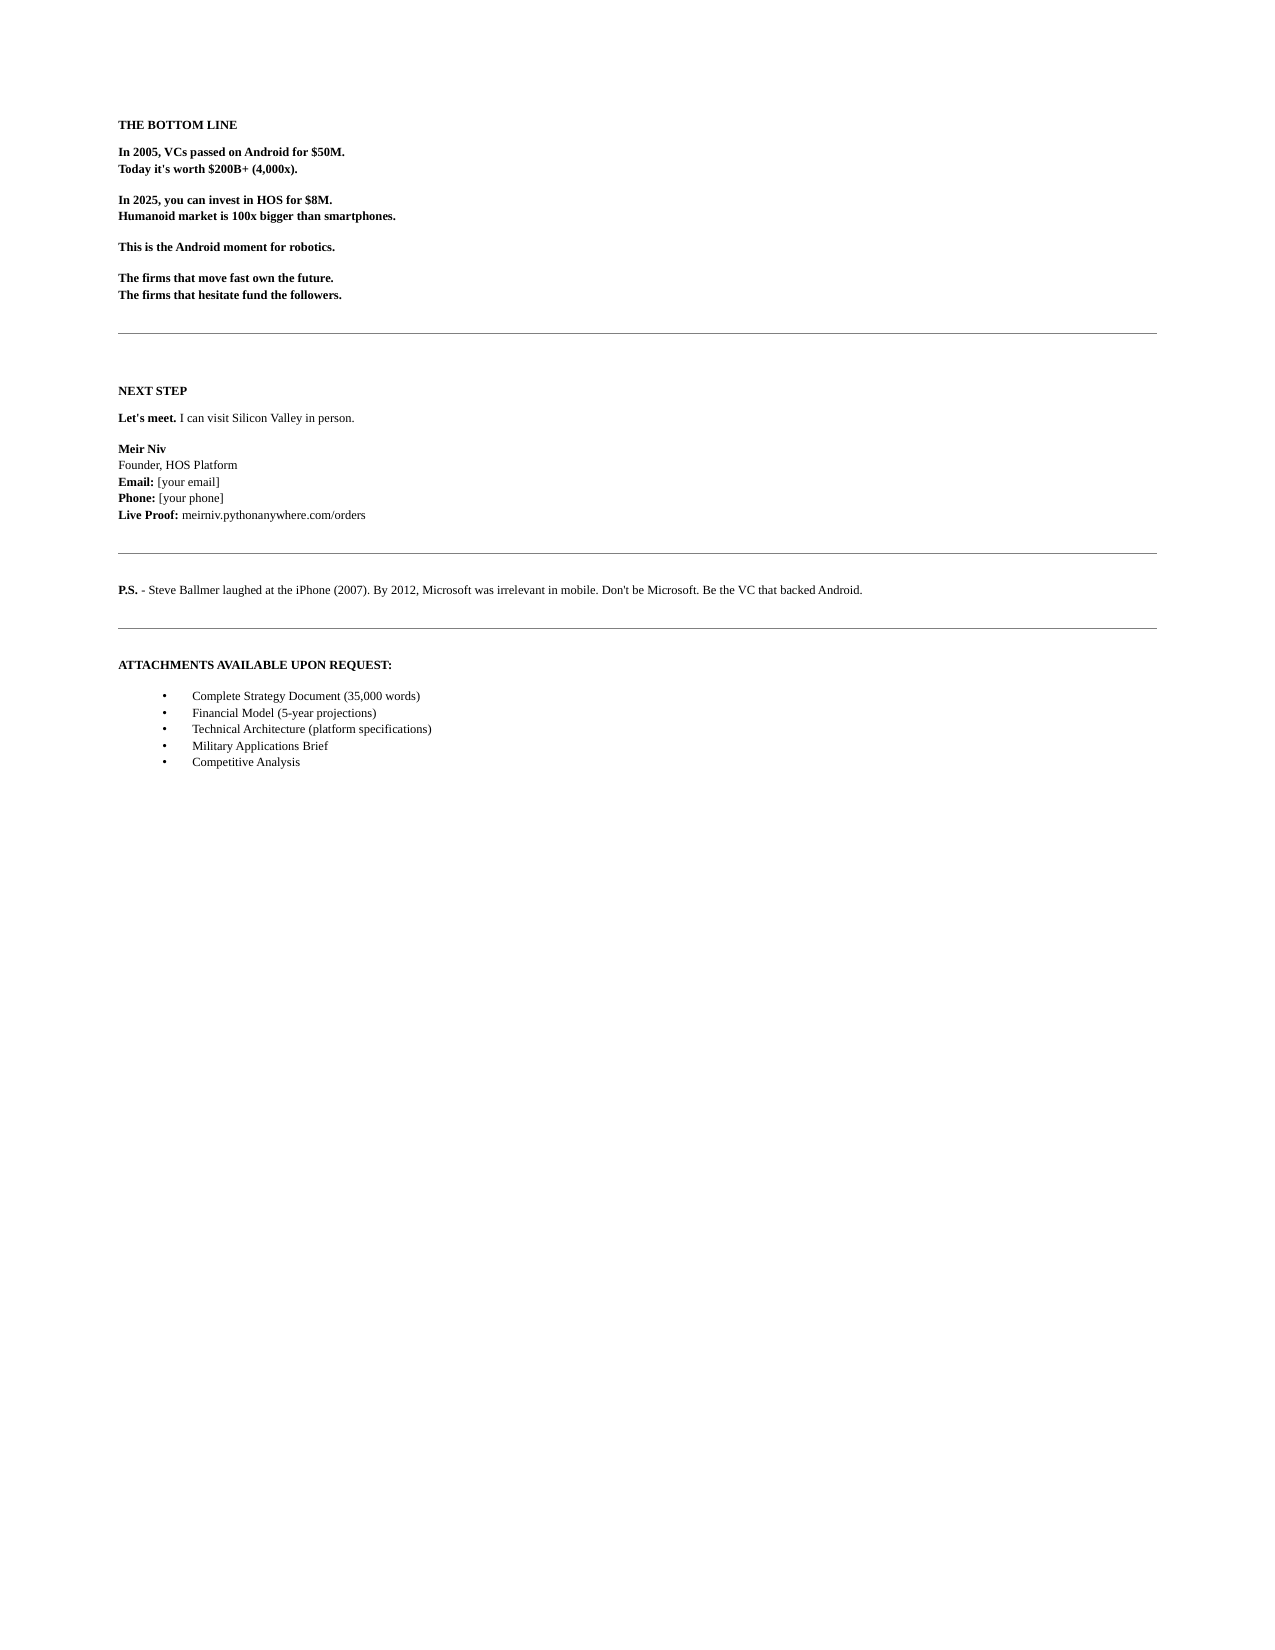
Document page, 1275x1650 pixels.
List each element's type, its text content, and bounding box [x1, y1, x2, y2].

list Technical Architecture (platform specifications) [162, 722, 1157, 736]
subtitle NEXT STEP [118, 384, 1157, 398]
list Financial Model (5-year projections) [162, 706, 1157, 720]
text In 2005, VCs passed on Android for $50M. Today it's worth $200B+ (4,000x). [118, 145, 1157, 176]
text P.S. - Steve Ballmer laughed at the iPhone (2007). By 2012, Microsoft was irrelevant in mobile. Don't be Microsoft. Be the VC that backed Android. [118, 583, 1157, 597]
text Meir Niv Founder, HOS Platform Email: [your email] Phone: [your phone] Live Proof: meirniv.pythonanywhere.com/orders [118, 442, 1157, 522]
text ATTACHMENTS AVAILABLE UPON REQUEST: [118, 658, 1157, 672]
text In 2025, you can invest in HOS for $8M. Humanoid market is 100x bigger than smartphones. [118, 192, 1157, 223]
text This is the Android moment for robotics. [118, 240, 1157, 254]
subtitle THE BOTTOM LINE [118, 118, 1157, 132]
list Complete Strategy Document (35,000 words) [162, 689, 1157, 703]
text Let's meet. I can visit Silicon Valley in person. [118, 411, 1157, 425]
list Competitive Analysis [162, 755, 1157, 769]
text The firms that move fast own the future. The firms that hesitate fund the followers. [118, 271, 1157, 302]
list Military Applications Brief [162, 738, 1157, 753]
